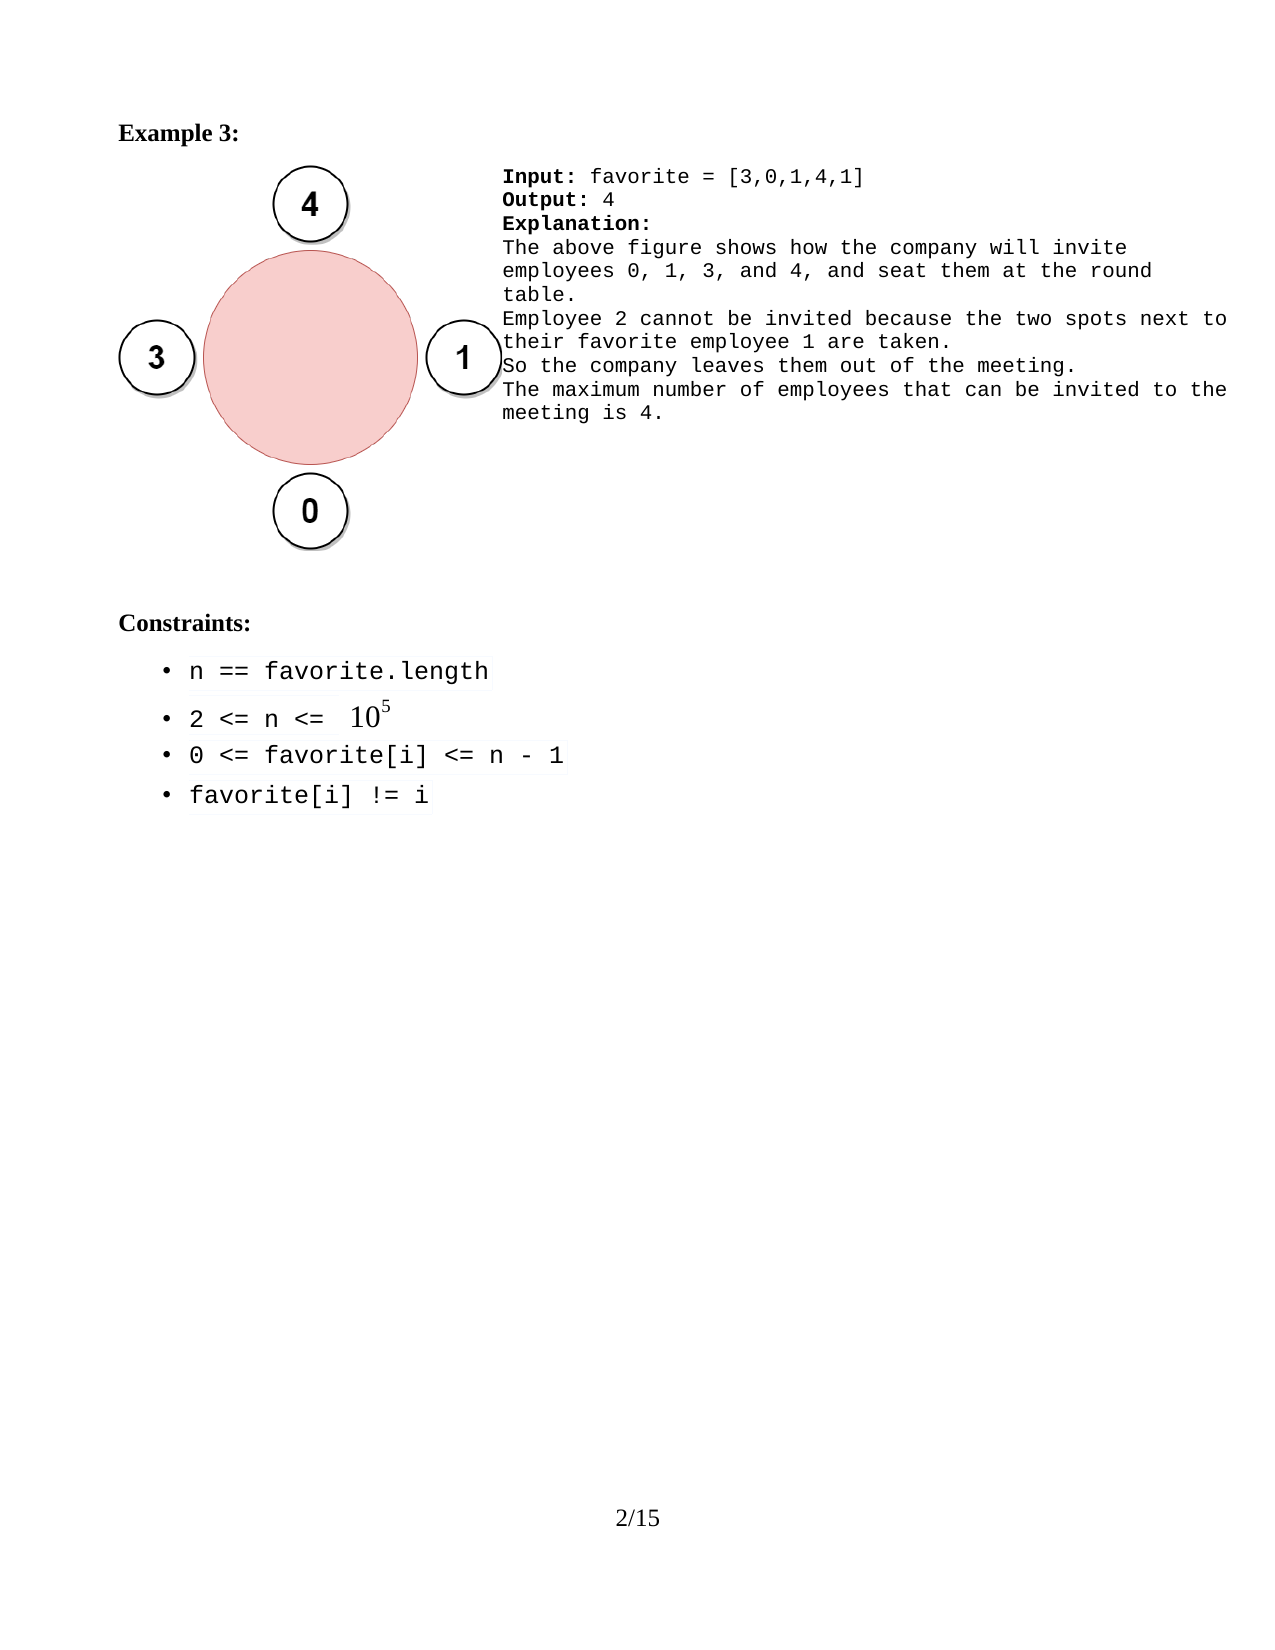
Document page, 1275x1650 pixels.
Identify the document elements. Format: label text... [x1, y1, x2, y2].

list favorite[i] != i [162, 779, 432, 814]
list [493, 656, 1157, 690]
table_header [118, 551, 502, 579]
list n == favorite.length [162, 656, 492, 690]
list 0 <= favorite[i] <= n - 1 [162, 740, 567, 774]
text Example 3: [118, 118, 1157, 147]
table_header Input: favorite = [3,0,1,4,1] Output: 4 Explanation: The above figure shows how the company will invite employees 0, 1, 3, and 4, and seat them at the round table. Employee 2 cannot be invited because the two spots next to their favorite employee 1 are taken. So the company leaves them out of the meeting. The maximum number of employees that can be invited to the meeting is 4. [502, 166, 1234, 579]
text Constraints: [118, 608, 1157, 637]
picture [118, 165, 503, 551]
list [433, 779, 1157, 814]
list 2 <= n <= [162, 695, 1157, 734]
list [568, 740, 1157, 774]
